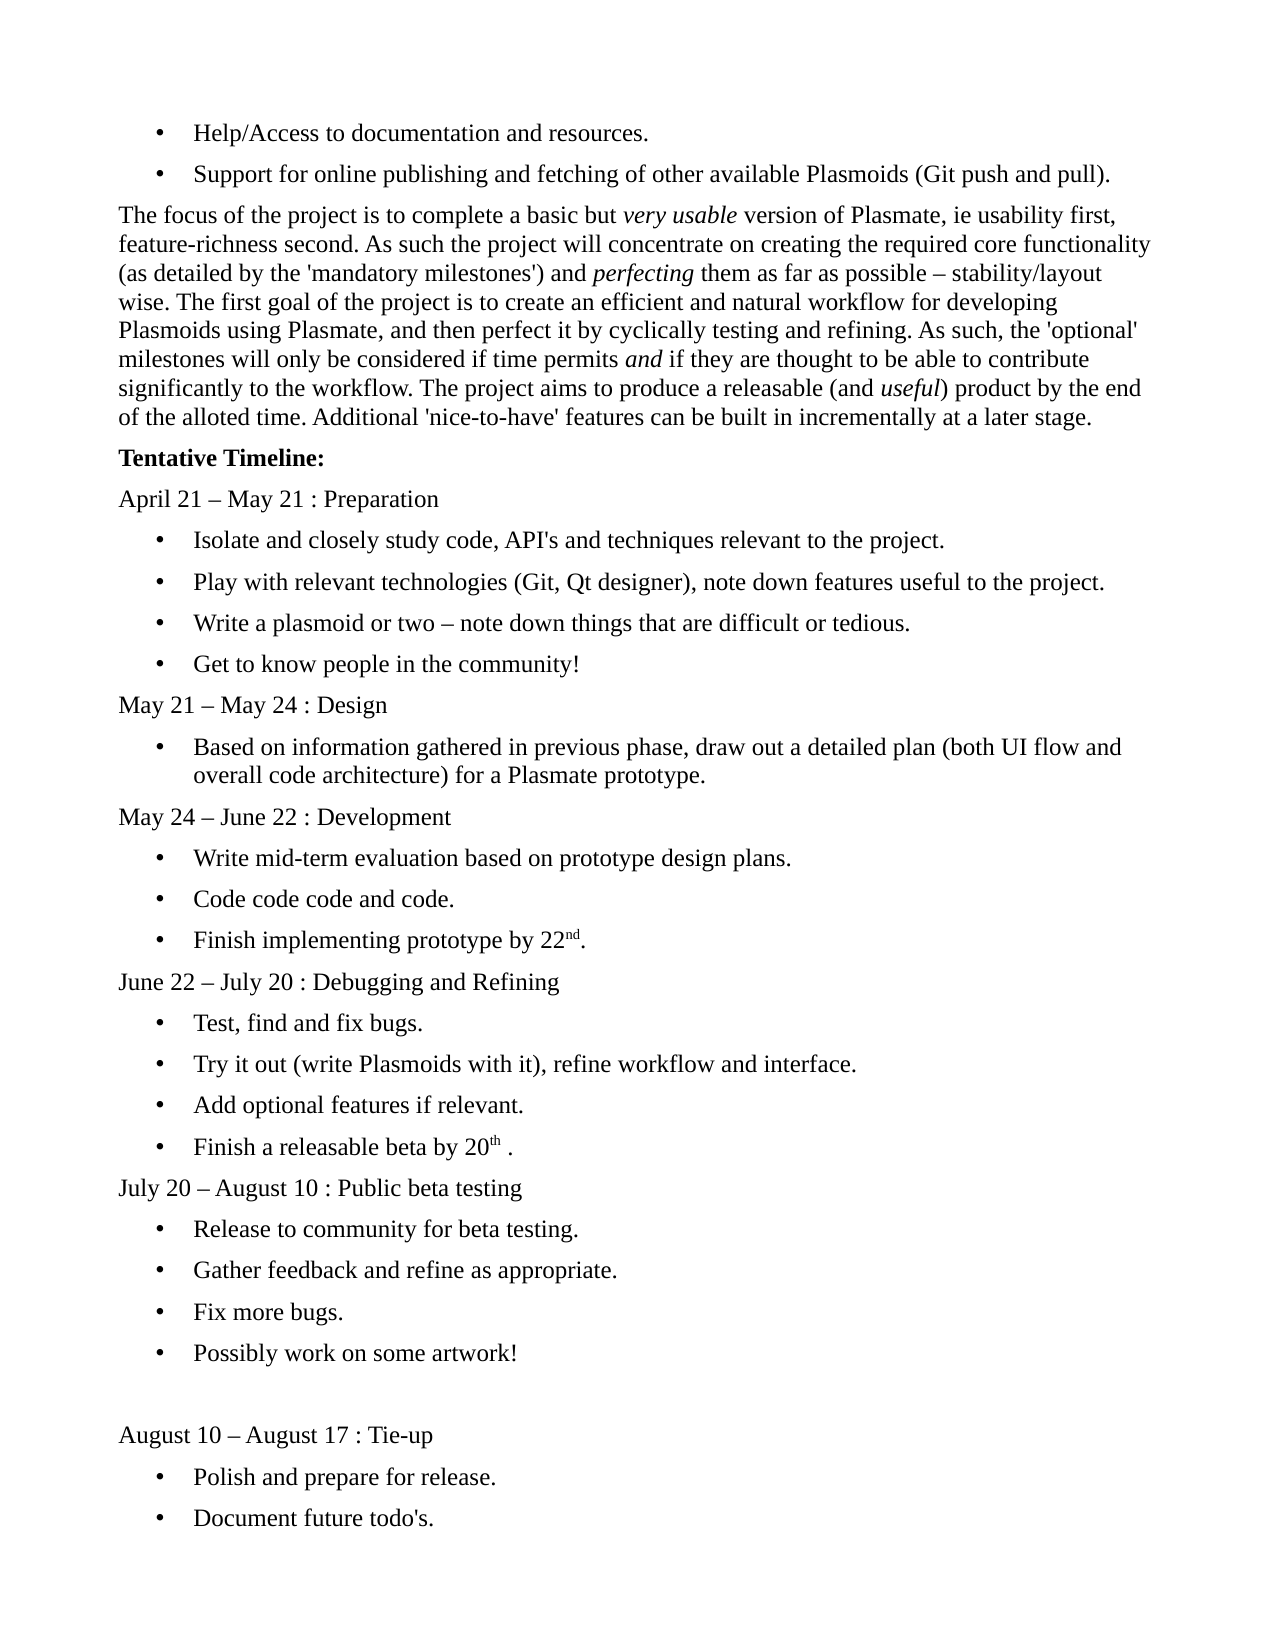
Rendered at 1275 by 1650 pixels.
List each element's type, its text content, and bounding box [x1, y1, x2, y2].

text April 21 – May 21 : Preparation [118, 484, 1157, 513]
list Help/Access to documentation and resources. [156, 118, 1157, 147]
list Polish and prepare for release. [156, 1462, 1157, 1491]
list Try it out (write Plasmoids with it), refine workflow and interface. [156, 1049, 1157, 1078]
list Test, find and fix bugs. [156, 1008, 1157, 1037]
list Finish a releasable beta by 20th . [156, 1132, 1157, 1161]
text July 20 – August 10 : Public beta testing [118, 1173, 1157, 1202]
text June 22 – July 20 : Debugging and Refining [118, 967, 1157, 996]
list Release to community for beta testing. [156, 1214, 1157, 1243]
list Add optional features if relevant. [156, 1091, 1157, 1119]
list Finish implementing prototype by 22nd. [156, 926, 1157, 954]
list Fix more bugs. [156, 1297, 1157, 1326]
list Write mid-term evaluation based on prototype design plans. [156, 843, 1157, 872]
text The focus of the project is to complete a basic but very usable version of Plasmate, ie usability first, feature-richness second. As such the project will concentrate on creating the required core functionality (as detailed by the 'mandatory milestones') and perfecting them as far as possible – stability/layout wise. The first goal of the project is to create an efficient and natural workflow for developing Plasmoids using Plasmate, and then perfect it by cyclically testing and refining. As such, the 'optional' milestones will only be considered if time permits and if they are thought to be able to contribute significantly to the workflow. The project aims to produce a releasable (and useful) product by the end of the alloted time. Additional 'nice-to-have' features can be built in incrementally at a later stage. [118, 201, 1157, 431]
list Possibly work on some artwork! [156, 1338, 1157, 1367]
text August 10 – August 17 : Tie-up [118, 1421, 1157, 1449]
list Get to know people in the community! [156, 649, 1157, 678]
list Support for online publishing and fetching of other available Plasmoids (Git push and pull). [156, 159, 1157, 188]
list Document future todo's. [156, 1503, 1157, 1532]
list Isolate and closely study code, API's and techniques relevant to the project. [156, 526, 1157, 554]
list Play with relevant technologies (Git, Qt designer), note down features useful to the project. [156, 567, 1157, 596]
list Gather feedback and refine as appropriate. [156, 1256, 1157, 1284]
text May 21 – May 24 : Design [118, 691, 1157, 719]
list Write a plasmoid or two – note down things that are difficult or tedious. [156, 608, 1157, 637]
list Code code code and code. [156, 884, 1157, 913]
text May 24 – June 22 : Development [118, 802, 1157, 831]
text Tentative Timeline: [118, 443, 1157, 472]
list Based on information gathered in previous phase, draw out a detailed plan (both UI flow and overall code architecture) for a Plasmate prototype. [156, 732, 1157, 789]
